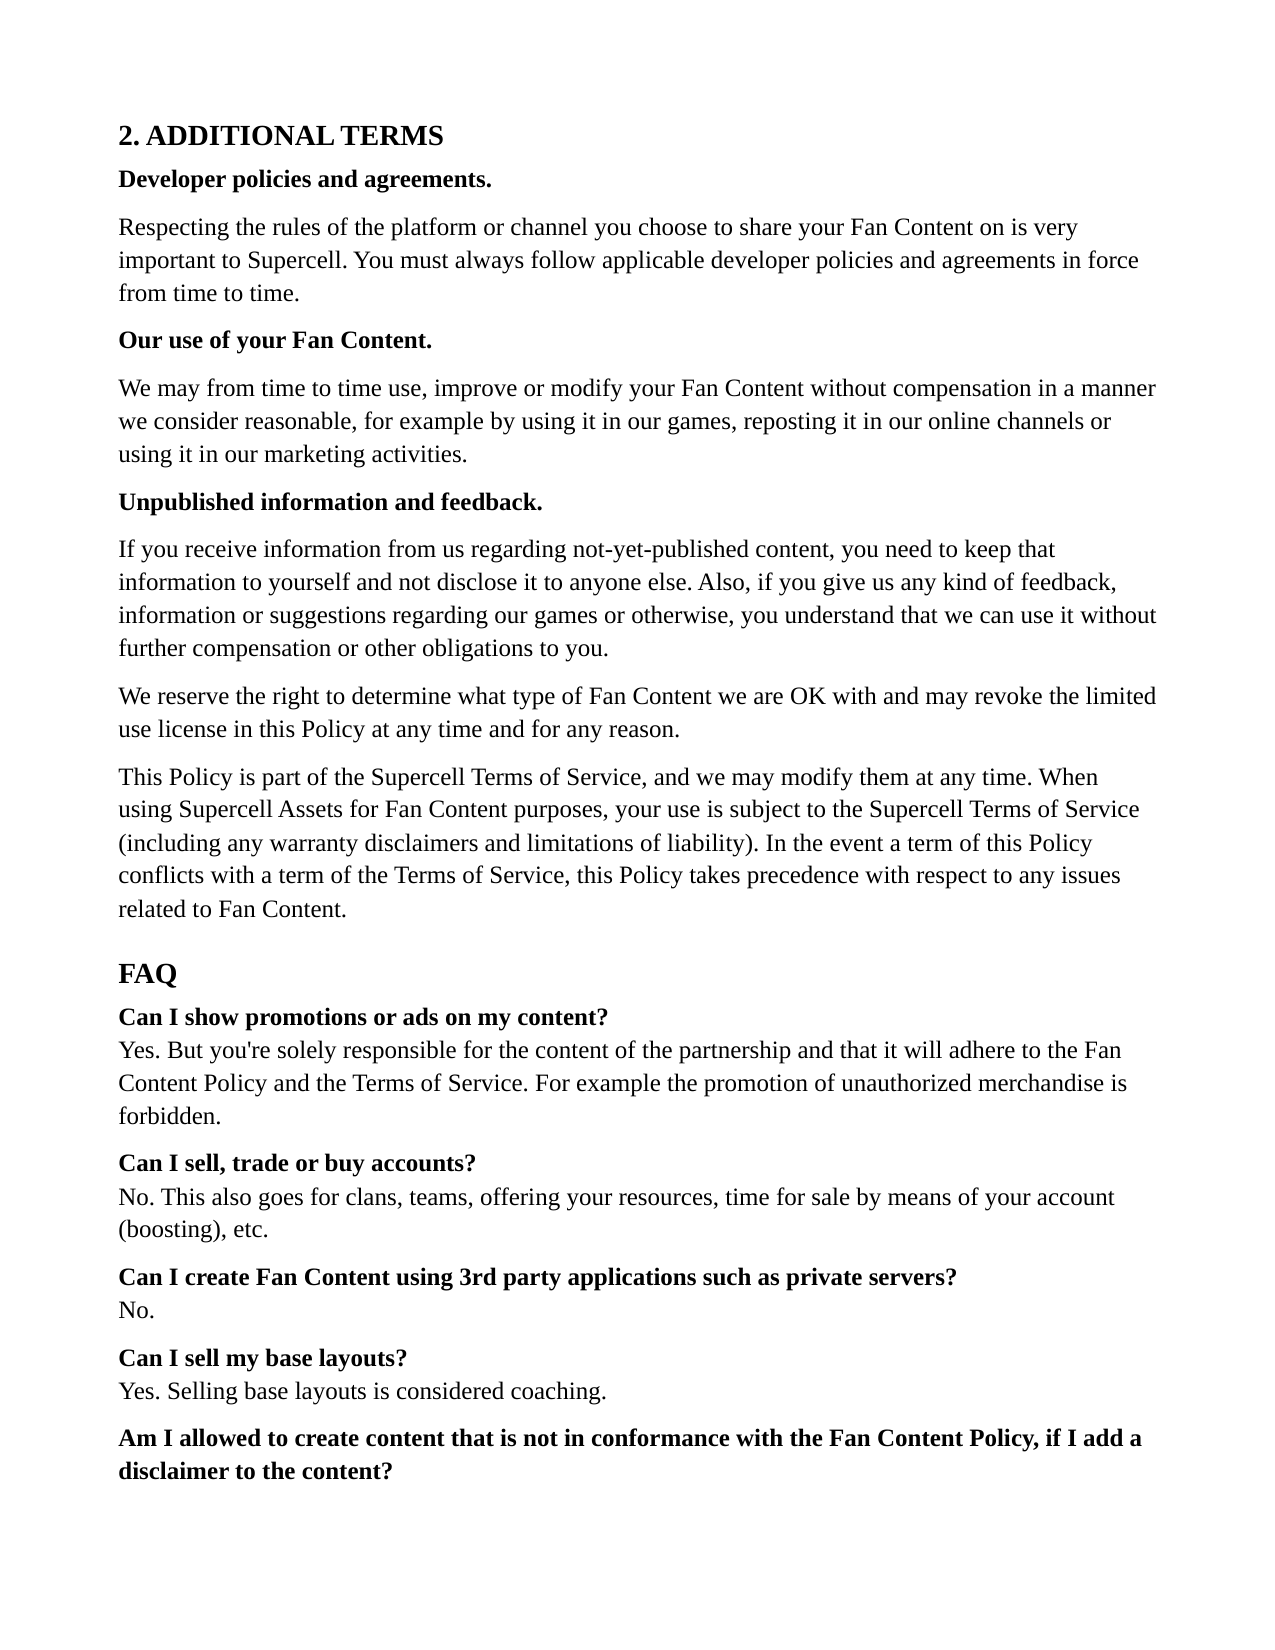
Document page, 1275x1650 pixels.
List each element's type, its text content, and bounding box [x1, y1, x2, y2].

text Unpublished information and feedback. [118, 487, 1157, 515]
text Our use of your Fan Content. [118, 325, 1157, 354]
subtitle FAQ [118, 956, 1157, 989]
text Can I sell my base layouts? Yes. Selling base layouts is considered coaching. [118, 1343, 1157, 1404]
subtitle 2. ADDITIONAL TERMS [118, 118, 1157, 152]
text Developer policies and agreements. [118, 164, 1157, 193]
text Can I create Fan Content using 3rd party applications such as private servers? No. [118, 1262, 1157, 1324]
text This Policy is part of the Supercell Terms of Service, and we may modify them at any time. When using Supercell Assets for Fan Content purposes, your use is subject to the Supercell Terms of Service (including any warranty disclaimers and limitations of liability). In the event a term of this Policy conflicts with a term of the Terms of Service, this Policy takes precedence with respect to any issues related to Fan Content. [118, 762, 1157, 922]
text Am I allowed to create content that is not in conformance with the Fan Content Policy, if I add a disclaimer to the content? [118, 1423, 1157, 1485]
text Can I show promotions or ads on my content? Yes. But you're solely responsible for the content of the partnership and that it will adhere to the Fan Content Policy and the Terms of Service. For example the promotion of unauthorized merchandise is forbidden. [118, 1002, 1157, 1130]
text We reserve the right to determine what type of Fan Content we are OK with and may revoke the limited use license in this Policy at any time and for any reason. [118, 681, 1157, 743]
text Can I sell, trade or buy accounts? No. This also goes for clans, teams, offering your resources, time for sale by means of your account (boosting), etc. [118, 1148, 1157, 1243]
text If you receive information from us regarding not-yet-published content, you need to keep that information to yourself and not disclose it to anyone else. Also, if you give us any kind of feedback, information or suggestions regarding our games or otherwise, you understand that we can use it without further compensation or other obligations to you. [118, 534, 1157, 662]
text Respecting the rules of the platform or channel you choose to share your Fan Content on is very important to Supercell. You must always follow applicable developer policies and agreements in force from time to time. [118, 212, 1157, 307]
text We may from time to time use, improve or modify your Fan Content without compensation in a manner we consider reasonable, for example by using it in our games, reposting it in our online channels or using it in our marketing activities. [118, 373, 1157, 468]
